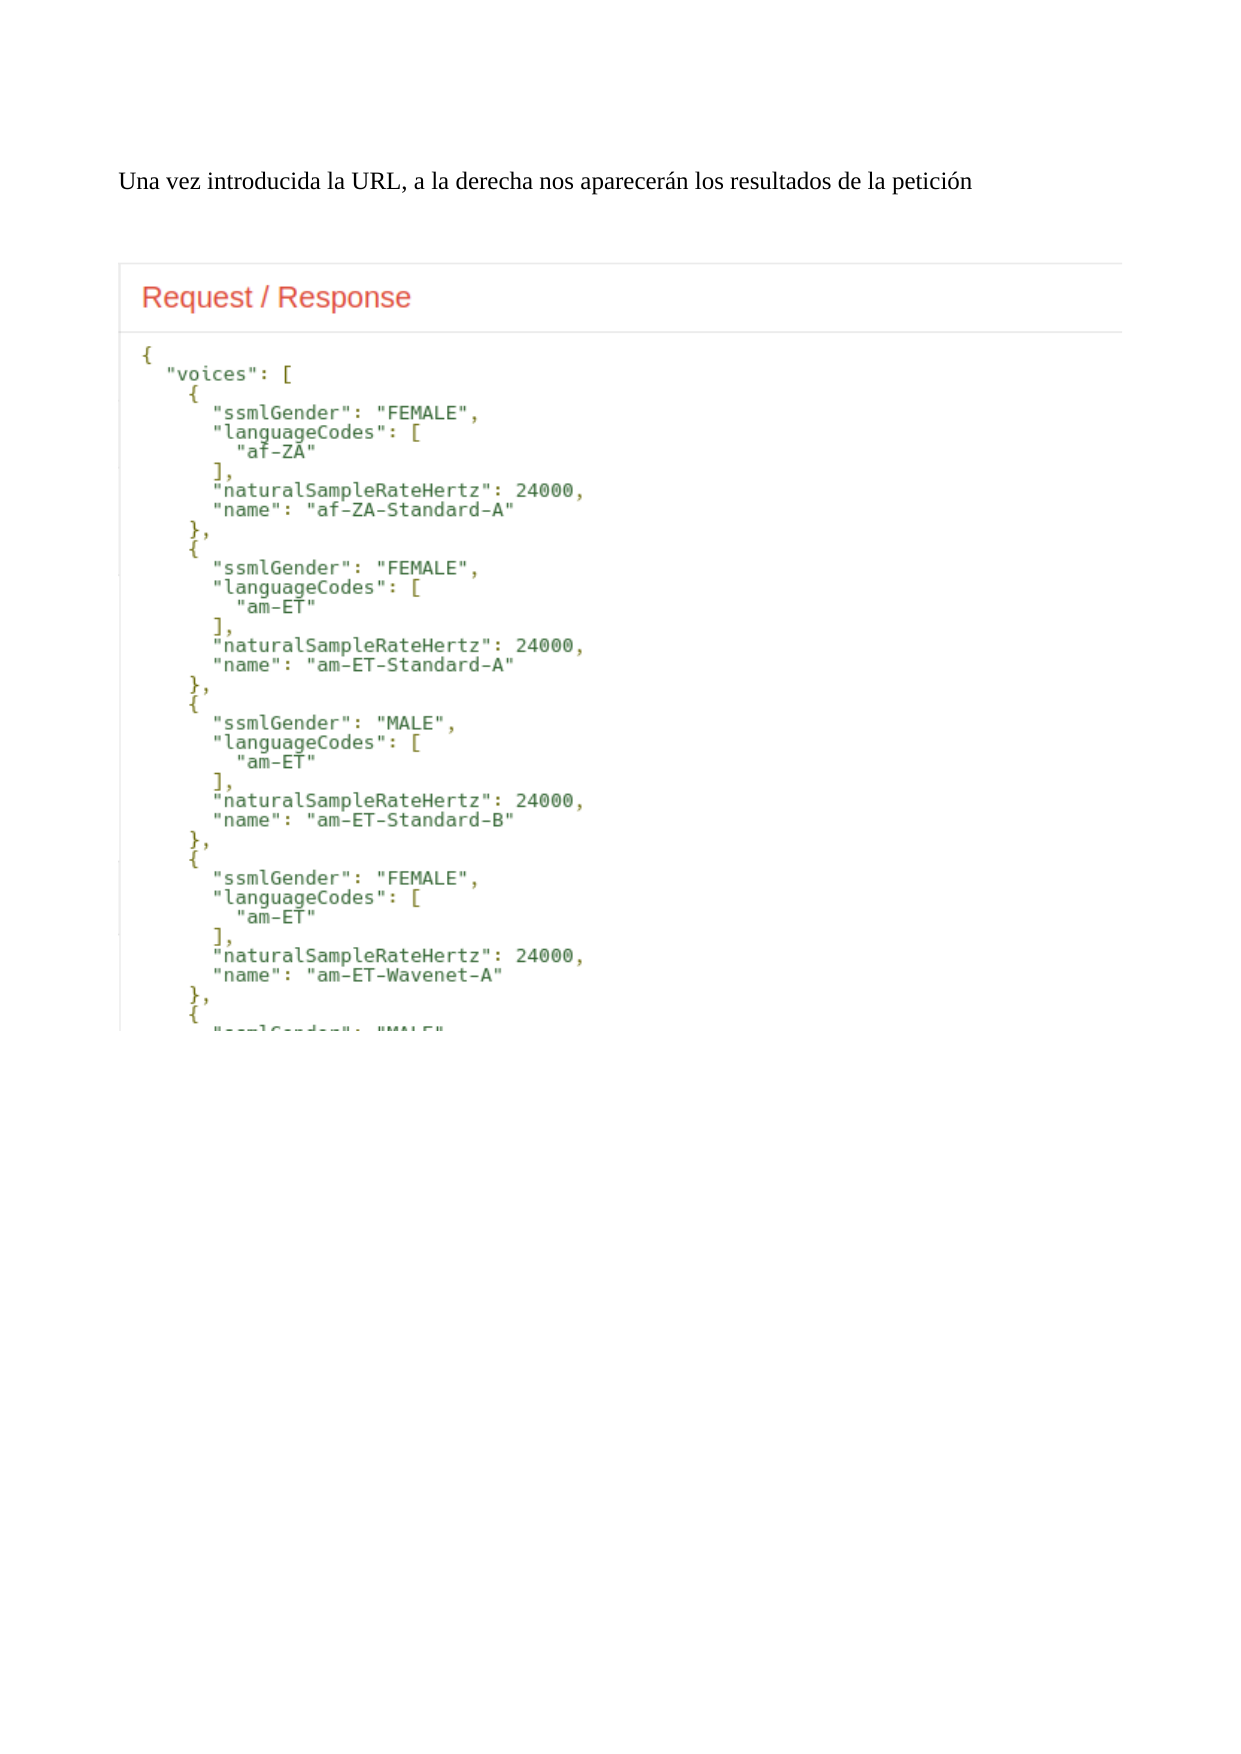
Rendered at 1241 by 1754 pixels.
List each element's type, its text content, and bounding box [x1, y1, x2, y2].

text Una vez introducida la URL, a la derecha nos aparecerán los resultados de la petición [118, 166, 1122, 194]
picture [118, 261, 1123, 1031]
